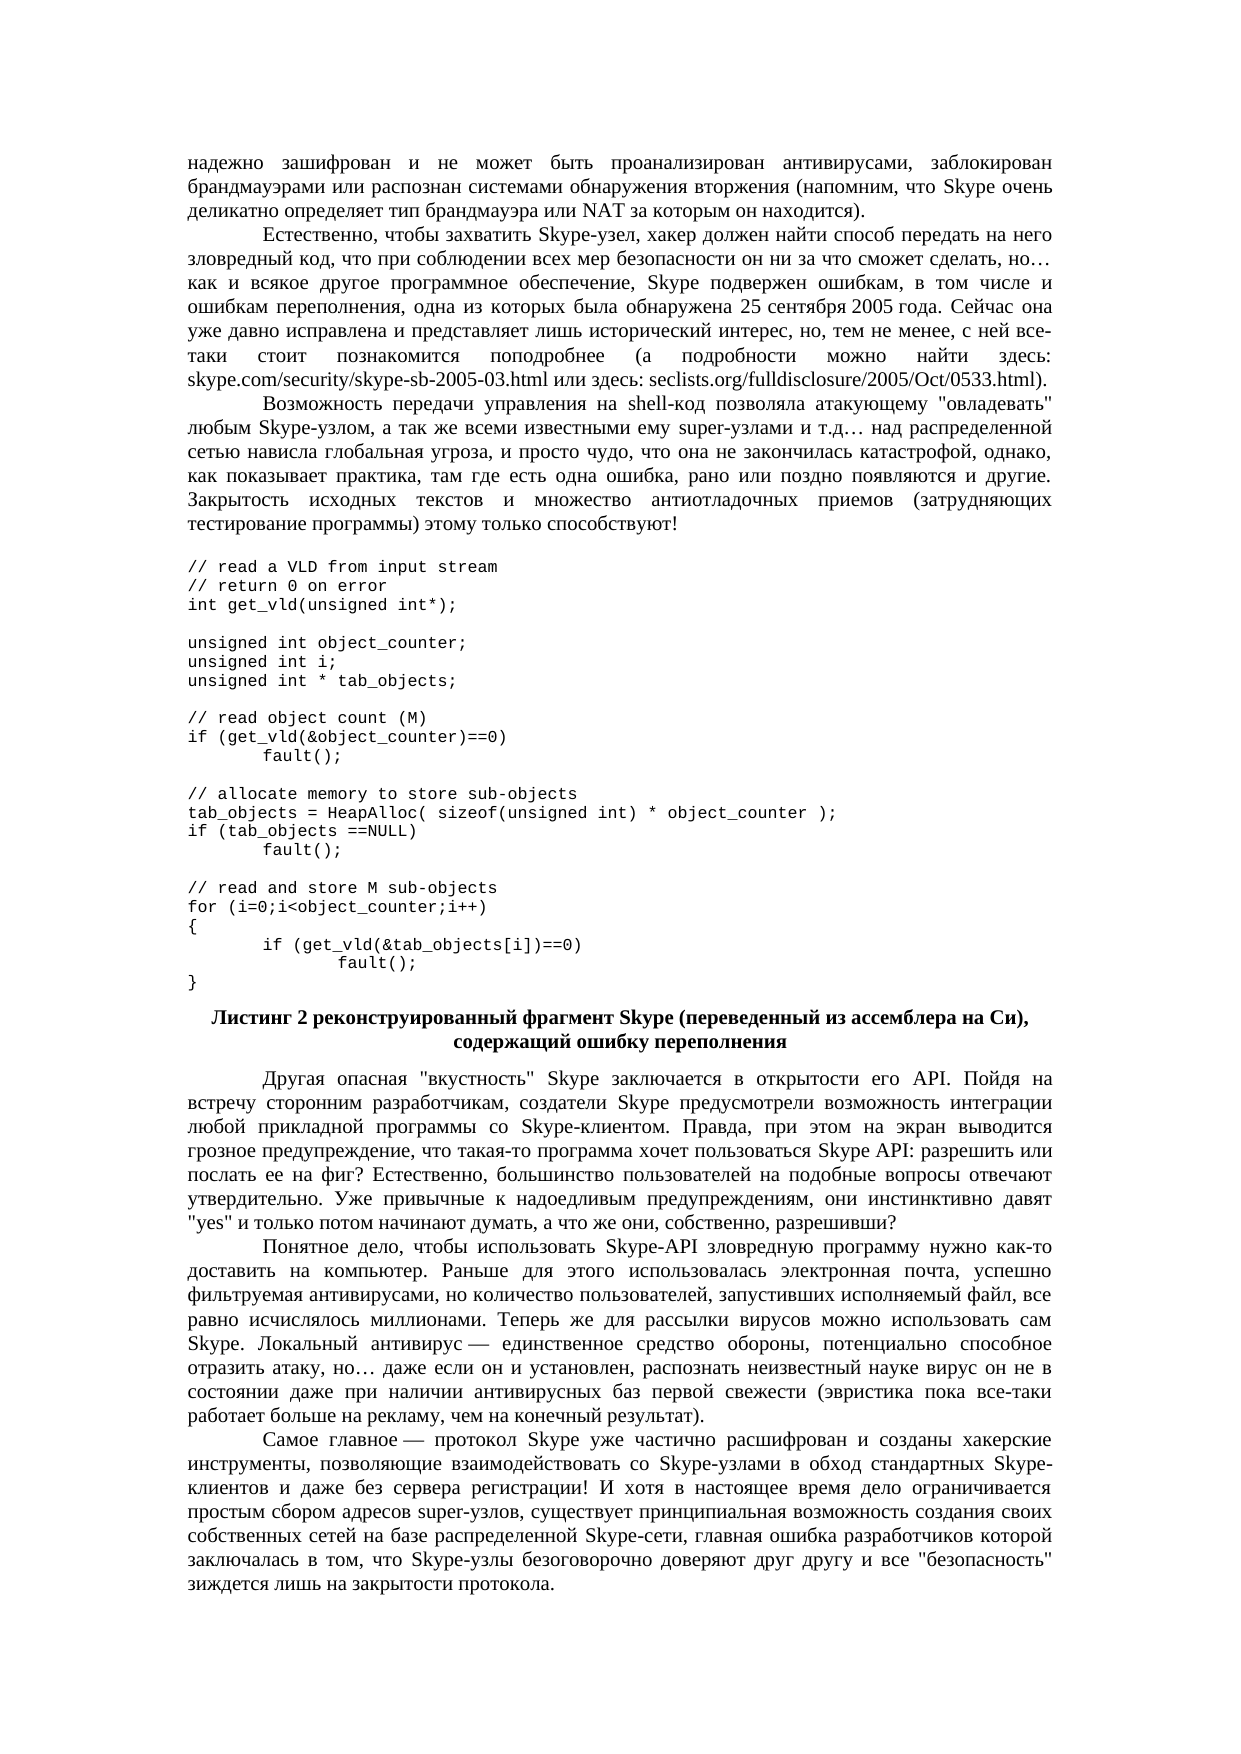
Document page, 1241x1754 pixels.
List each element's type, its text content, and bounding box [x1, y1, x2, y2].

text if (get_vld(&tab_objects[i])==0) [187, 936, 1053, 955]
text if (get_vld(&object_counter)==0) [187, 729, 1053, 748]
text if (tab_objects ==NULL) [187, 823, 1053, 842]
text fault(); [187, 955, 1053, 974]
text Возможность передачи управления на shell-код позволяла атакующему "овладевать" любым Skype-узлом, а так же всеми известными ему super-узлами и т.д… над распределенной сетью нависла глобальная угроза, и просто чудо, что она не закончилась катастрофой, однако, как показывает практика, там где есть одна ошибка, рано или поздно появляются и другие. Закрытость исходных текстов и множество антиотладочных приемов (затрудняющих тестирование программы) этому только способствуют! [187, 391, 1053, 535]
text Естественно, чтобы захватить Skype-узел, хакер должен найти способ передать на него зловредный код, что при соблюдении всех мер безопасности он ни за что сможет сделать, но… как и всякое другое программное обеспечение, Skype подвержен ошибкам, в том числе и ошибкам переполнения, одна из которых была обнаружена 25 сентября 2005 года. Сейчас она уже давно исправлена и представляет лишь исторический интерес, но, тем не менее, с ней все-таки стоит познакомится поподробнее (а подробности можно найти здесь: skype.com/security/skype-sb-2005-03.html или здесь: seclists.org/fulldisclosure/2005/Oct/0533.html). [187, 222, 1053, 391]
text надежно зашифрован и не может быть проанализирован антивирусами, заблокирован брандмауэрами или распознан системами обнаружения вторжения (напомним, что Skype очень деликатно определяет тип брандмауэра или NAT за которым он находится). [187, 150, 1053, 222]
text unsigned int object_counter; [187, 634, 1053, 653]
text Понятное дело, чтобы использовать Skype-API зловредную программу нужно как-то доставить на компьютер. Раньше для этого использовалась электронная почта, успешно фильтруемая антивирусами, но количество пользователей, запустивших исполняемый файл, все равно исчислялось миллионами. Теперь же для рассылки вирусов можно использовать сам Skype. Локальный антивирус — единственное средство обороны, потенциально способное отразить атаку, но… даже если он и установлен, распознать неизвестный науке вирус он не в состоянии даже при наличии антивирусных баз первой свежести (эвристика пока все-таки работает больше на рекламу, чем на конечный результат). [187, 1234, 1053, 1427]
text // read and store M sub-objects [187, 879, 1053, 898]
text // allocate memory to store sub-objects [187, 785, 1053, 804]
text // read object count (M) [187, 710, 1053, 729]
text unsigned int i; [187, 653, 1053, 672]
text // read a VLD from input stream [187, 559, 1053, 578]
text fault(); [187, 748, 1053, 766]
text tab_objects = HeapAlloc( sizeof(unsigned int) * object_counter ); [187, 804, 1053, 823]
text unsigned int * tab_objects; [187, 672, 1053, 691]
text Самое главное — протокол Skype уже частично расшифрован и созданы хакерские инструменты, позволяющие взаимодействовать со Skype-узлами в обход стандартных Skype-клиентов и даже без сервера регистрации! И хотя в настоящее время дело ограничивается простым сбором адресов super-узлов, существует принципиальная возможность создания своих собственных сетей на базе распределенной Skype-сети, главная ошибка разработчиков которой заключалась в том, что Skype-узлы безоговорочно доверяют друг другу и все "безопасность" зиждется лишь на закрытости протокола. [187, 1427, 1053, 1595]
text { [187, 917, 1053, 936]
text int get_vld(unsigned int*); [187, 597, 1053, 616]
text Другая опасная "вкустность" Skype заключается в открытости его API. Пойдя на встречу сторонним разработчикам, создатели Skype предусмотрели возможность интеграции любой прикладной программы со Skype-клиентом. Правда, при этом на экран выводится грозное предупреждение, что такая-то программа хочет пользоваться Skype API: разрешить или послать ее на фиг? Естественно, большинство пользователей на подобные вопросы отвечают утвердительно. Уже привычные к надоедливым предупреждениям, они инстинктивно давят "yes" и только потом начинают думать, а что же они, собственно, разрешивши? [187, 1066, 1053, 1234]
text // return 0 on error [187, 578, 1053, 597]
text Листинг 2 реконструированный фрагмент Skype (переведенный из ассемблера на Си), содержащий ошибку переполнения [187, 1005, 1053, 1053]
text fault(); [187, 842, 1053, 861]
text for (i=0;i<object_counter;i++) [187, 898, 1053, 917]
text } [187, 974, 1053, 993]
